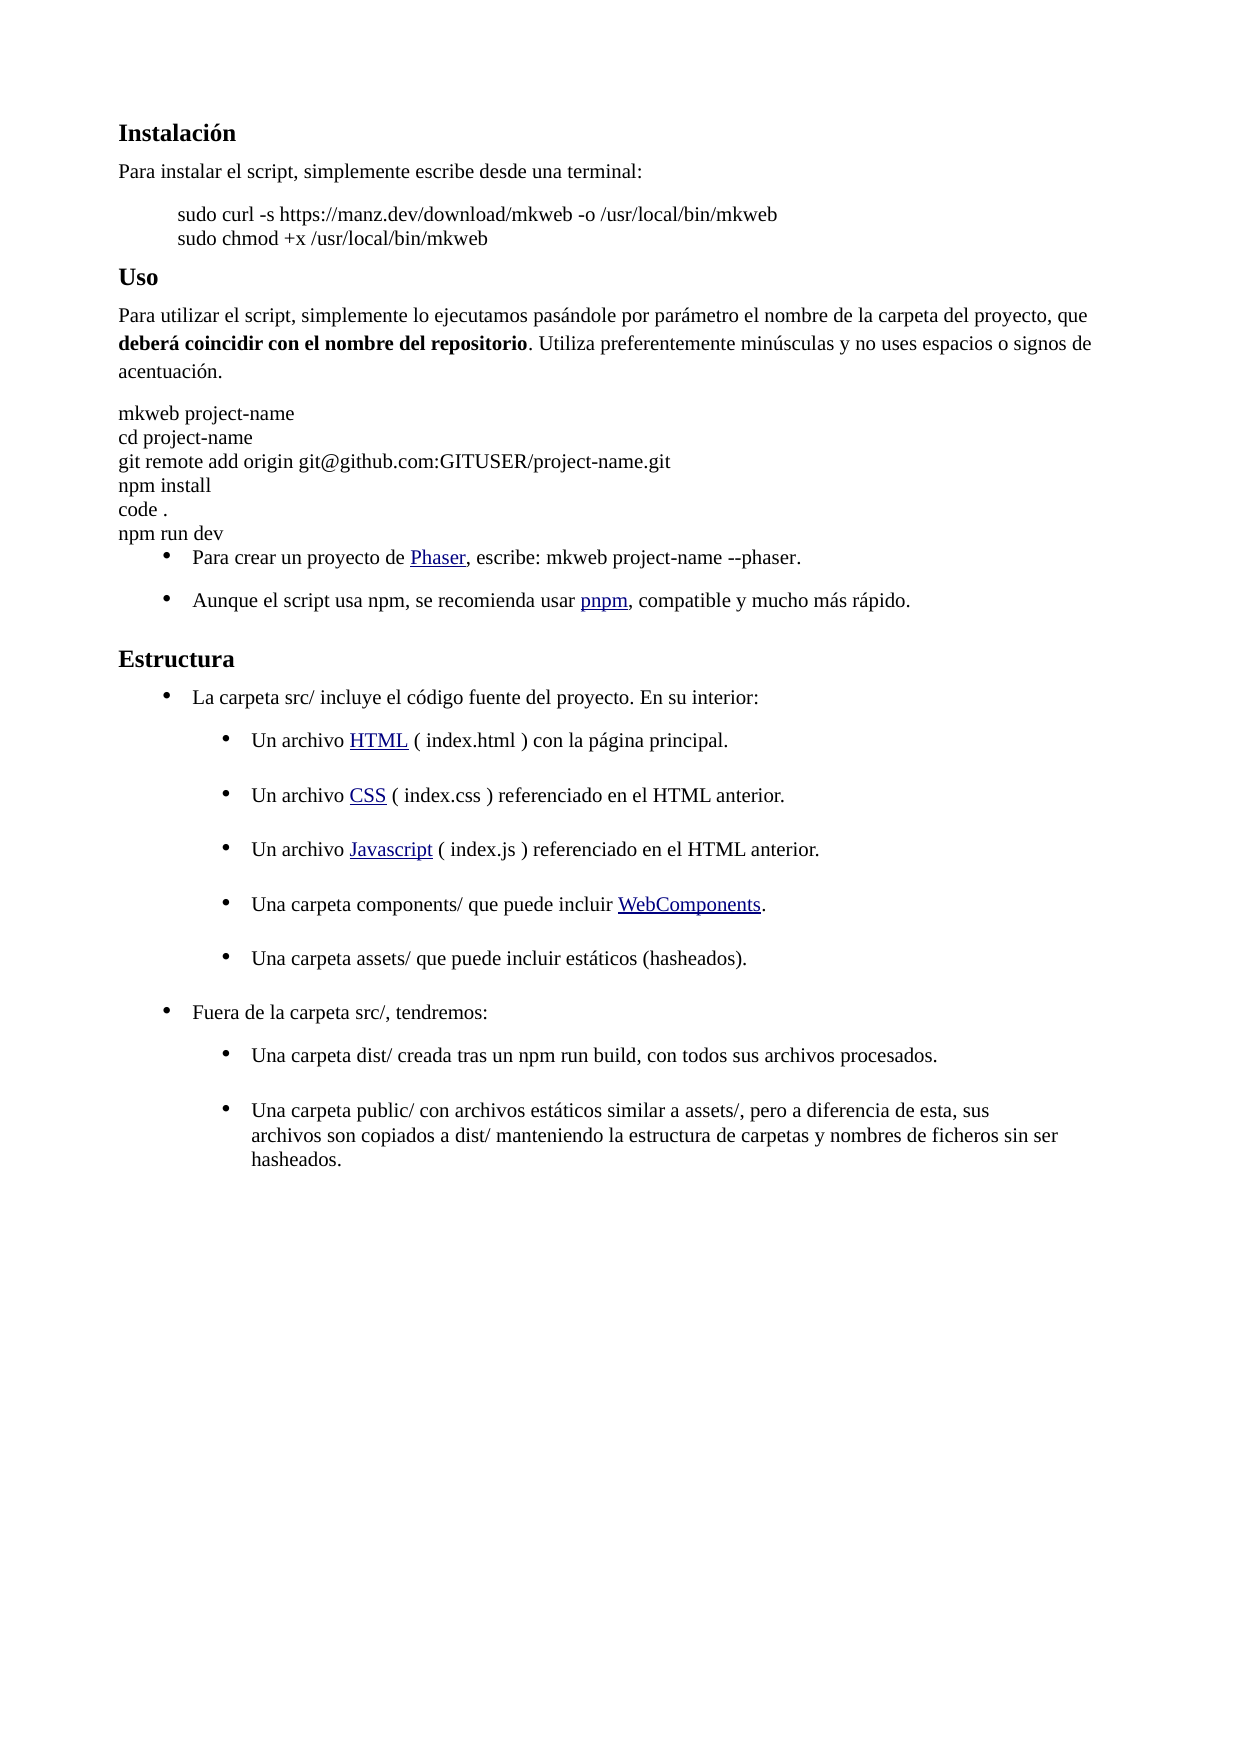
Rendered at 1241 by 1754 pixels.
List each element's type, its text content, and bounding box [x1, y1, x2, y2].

list Una carpeta components/ que puede incluir WebComponents. [222, 891, 1064, 916]
text mkweb project-name [118, 401, 1123, 425]
text cd project-name [118, 425, 1123, 449]
list Aunque el script usa npm, se recomienda usar pnpm, compatible y mucho más rápido. [162, 588, 1123, 613]
text code . [118, 497, 1123, 521]
subtitle Uso [118, 262, 1123, 291]
list Un archivo Javascript ( index.js ) referenciado en el HTML anterior. [222, 837, 1064, 862]
text npm run dev [118, 521, 1123, 545]
list Para crear un proyecto de Phaser, escribe: mkweb project-name --phaser. [162, 545, 1123, 570]
list Un archivo HTML ( index.html ) con la página principal. [222, 728, 1064, 753]
text npm install [118, 473, 1123, 497]
text Para instalar el script, simplemente escribe desde una terminal: [118, 159, 1123, 183]
list Un archivo CSS ( index.css ) referenciado en el HTML anterior. [222, 783, 1064, 808]
text sudo curl -s https://manz.dev/download/mkweb -o /usr/local/bin/mkweb [177, 202, 1123, 226]
list La carpeta src/ incluye el código fuente del proyecto. En su interior: [162, 685, 1123, 710]
text Para utilizar el script, simplemente lo ejecutamos pasándole por parámetro el nombre de la carpeta del proyecto, que deberá coincidir con el nombre del repositorio. Utiliza preferentemente minúsculas y no uses espacios o signos de acentuación. [118, 303, 1123, 383]
subtitle Instalación [118, 118, 1123, 147]
list Una carpeta public/ con archivos estáticos similar a assets/, pero a diferencia de esta, sus archivos son copiados a dist/ manteniendo la estructura de carpetas y nombres de ficheros sin ser hasheados. [222, 1098, 1064, 1171]
subtitle Estructura [118, 644, 1123, 673]
list Una carpeta assets/ que puede incluir estáticos (hasheados). [222, 946, 1064, 971]
text git remote add origin git@github.com:GITUSER/project-name.git [118, 449, 1123, 473]
text sudo chmod +x /usr/local/bin/mkweb [177, 226, 1123, 250]
list Una carpeta dist/ creada tras un npm run build, con todos sus archivos procesados. [222, 1043, 1064, 1068]
list Fuera de la carpeta src/, tendremos: [162, 1000, 1123, 1025]
